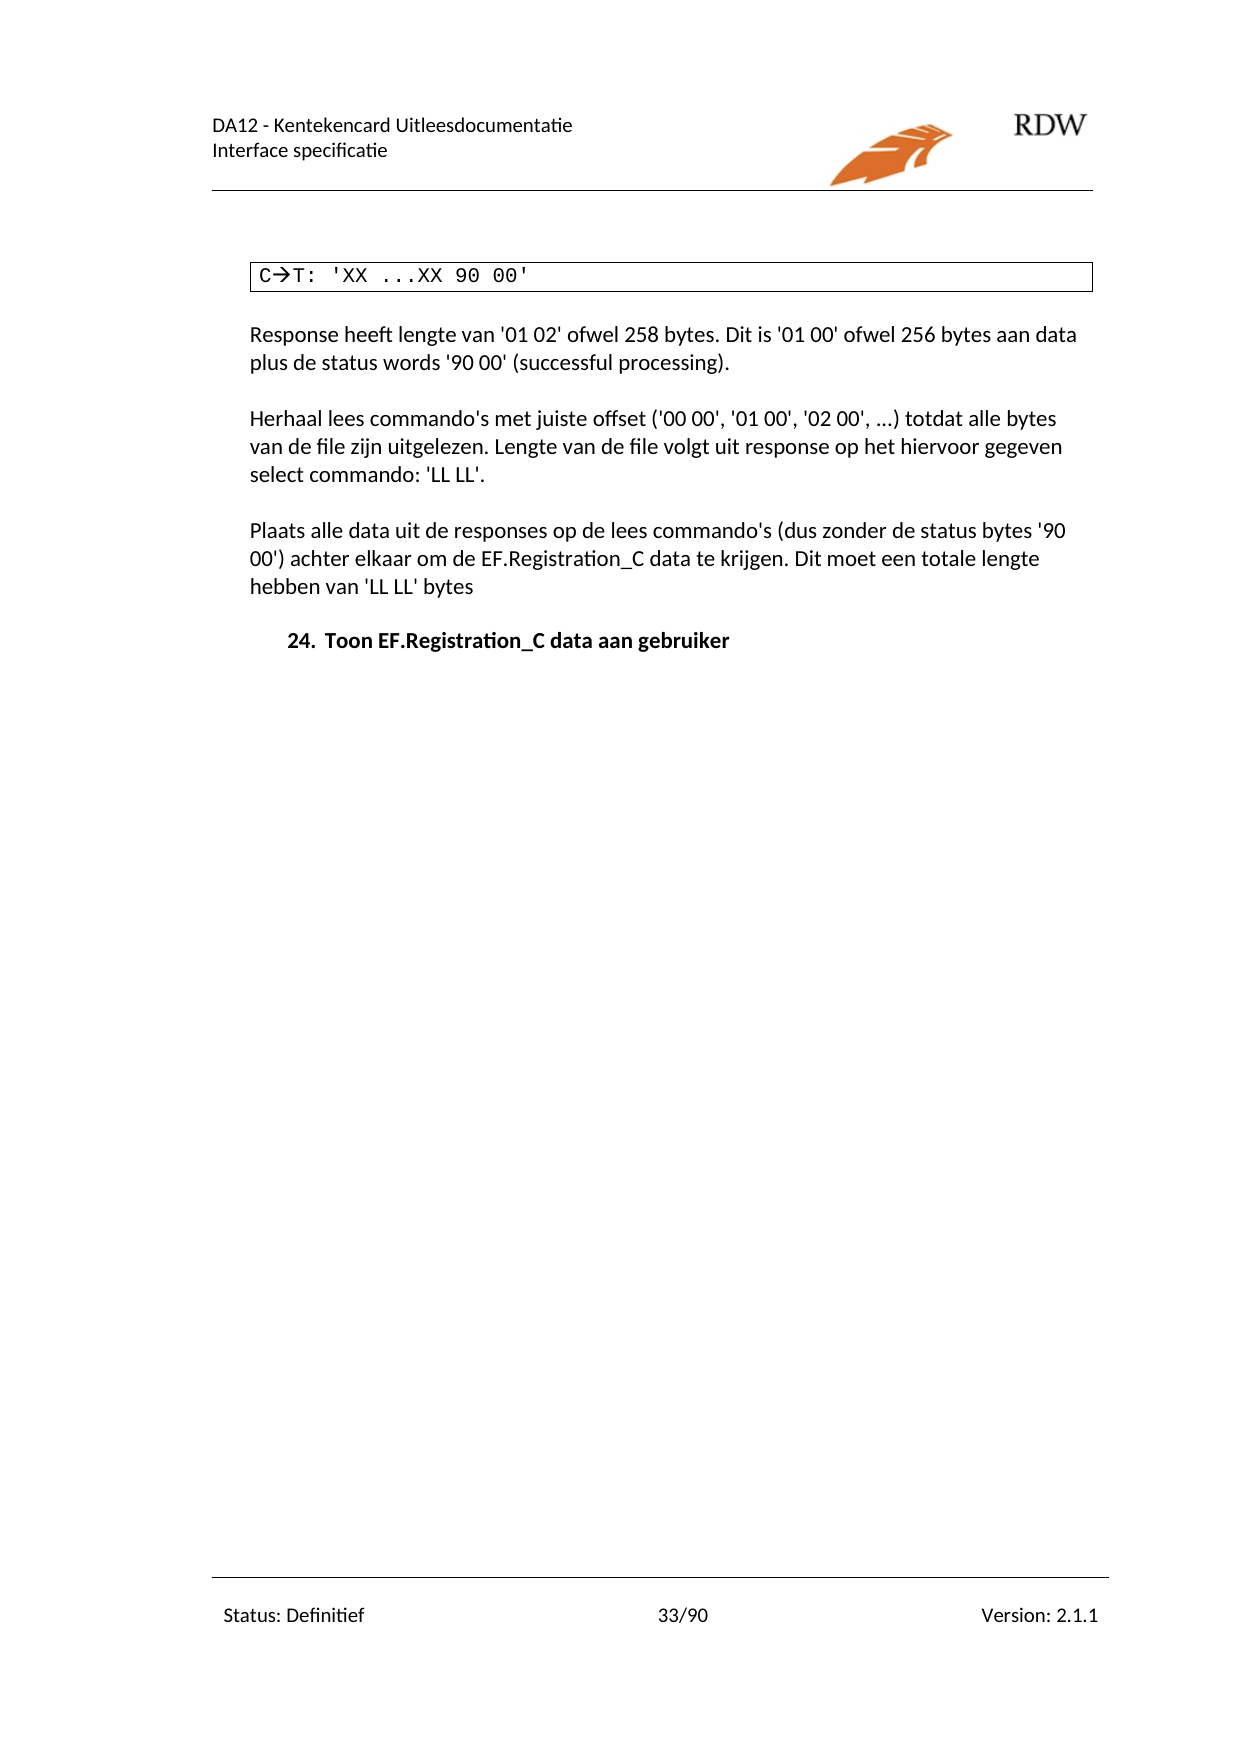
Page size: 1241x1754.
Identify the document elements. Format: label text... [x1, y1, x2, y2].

text Response heeft lengte van '01 02' ofwel 258 bytes. Dit is '01 00' ofwel 256 bytes aan data plus de status words '90 00' (successful processing). [249, 320, 1093, 376]
text Plaats alle data uit de responses op de lees commando's (dus zonder de status bytes '90 00') achter elkaar om de EF.Registration_C data te krijgen. Dit moet een totale lengte hebben van 'LL LL' bytes [249, 516, 1093, 600]
list Toon EF.Registration_C data aan gebruiker [287, 626, 1093, 654]
text Herhaal lees commando's met juiste offset ('00 00', '01 00', '02 00', ...) totdat alle bytes van de file zijn uitgelezen. Lengte van de file volgt uit response op het hiervoor gegeven select commando: 'LL LL'. [249, 404, 1093, 488]
text CT: 'XX ...XX 90 00' [251, 263, 1092, 291]
